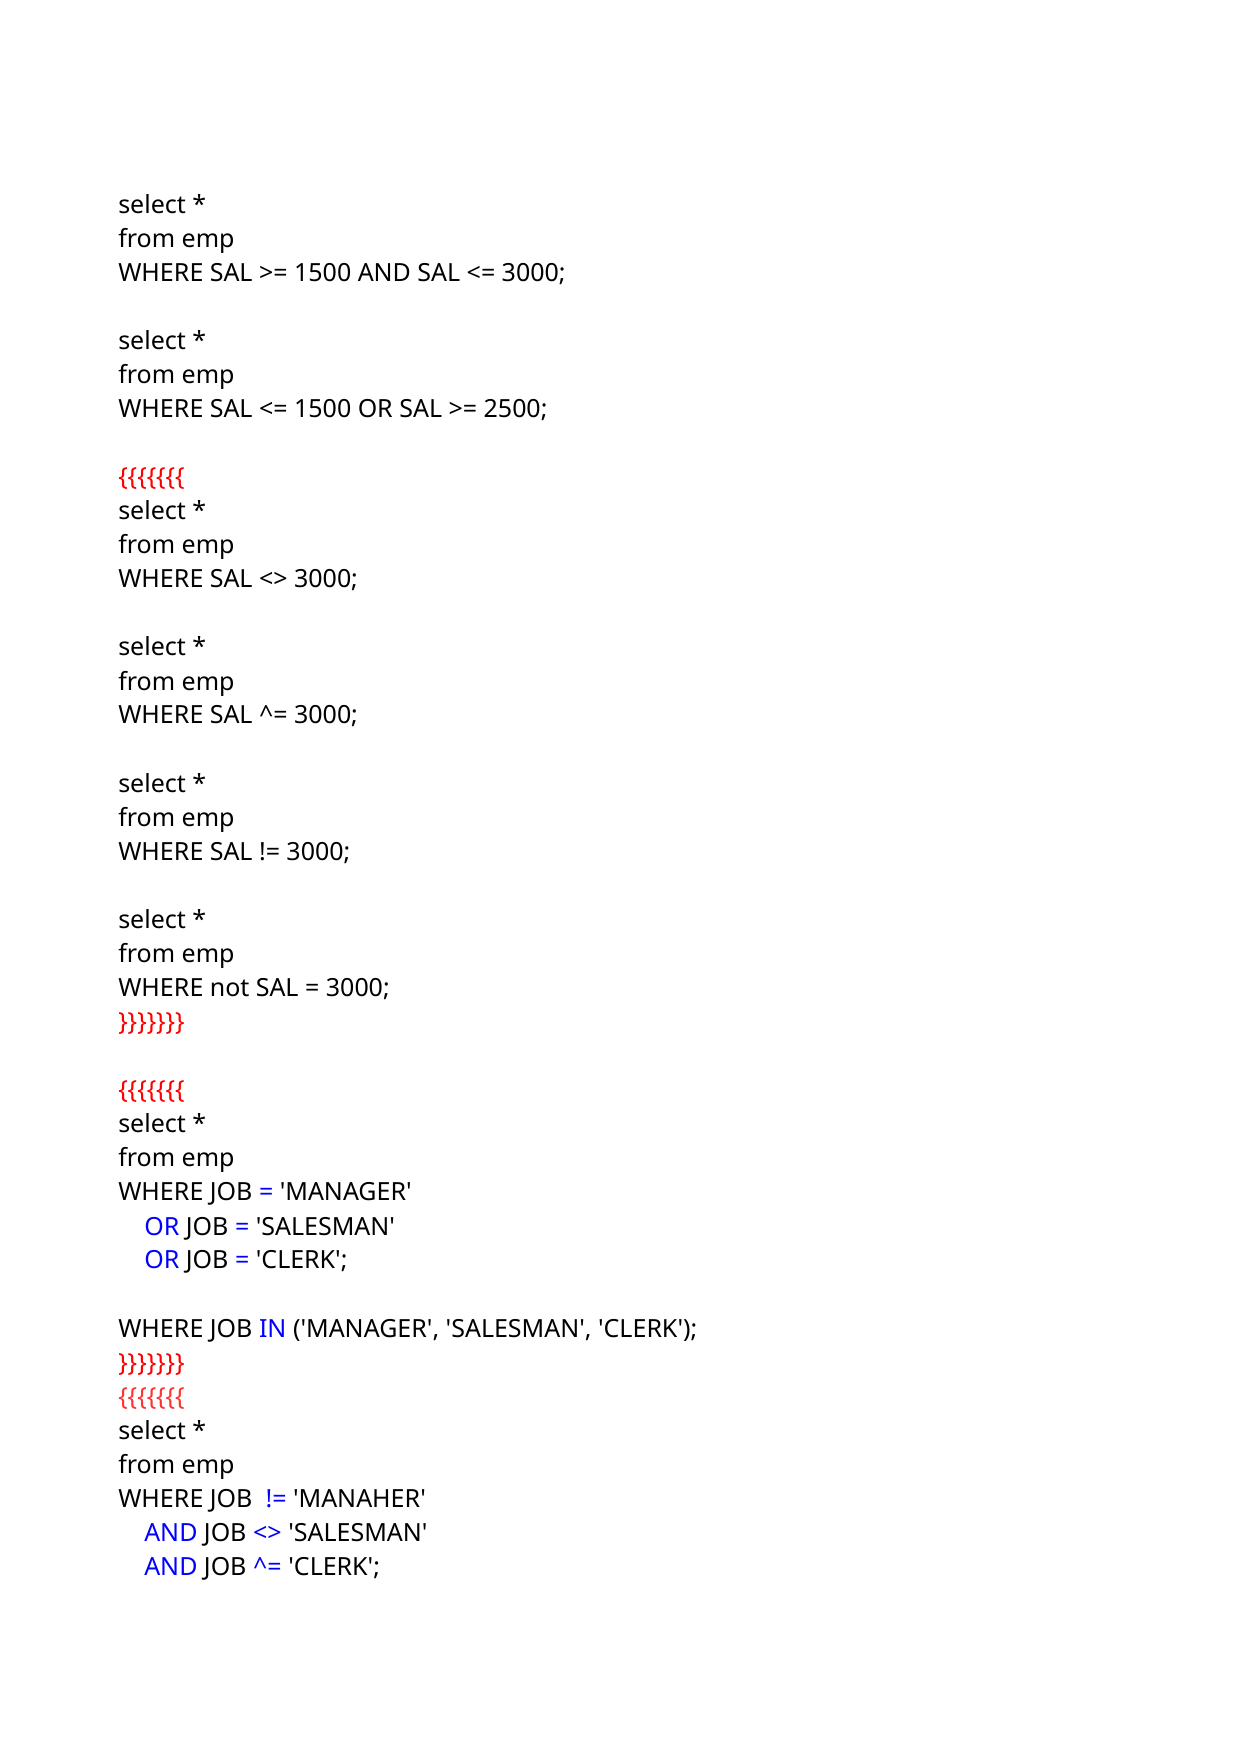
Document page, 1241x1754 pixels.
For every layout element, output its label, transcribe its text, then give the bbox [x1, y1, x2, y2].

text from emp [118, 220, 1122, 254]
text select * [118, 765, 1122, 799]
text from emp [118, 357, 1122, 391]
text from emp [118, 527, 1122, 561]
text select * [118, 1106, 1122, 1140]
text select * [118, 186, 1122, 220]
text OR JOB = 'CLERK'; [118, 1242, 1122, 1276]
text from emp [118, 1140, 1122, 1174]
text }}}}}}} [118, 1004, 1122, 1038]
text WHERE SAL != 3000; [118, 833, 1122, 867]
text from emp [118, 936, 1122, 970]
text select * [118, 493, 1122, 527]
text WHERE SAL >= 1500 AND SAL <= 3000; [118, 254, 1122, 288]
text select * [118, 629, 1122, 663]
text }}}}}}} [118, 1344, 1122, 1378]
text WHERE SAL <> 3000; [118, 561, 1122, 595]
text WHERE SAL ^= 3000; [118, 697, 1122, 731]
text {{{{{{{ [118, 1378, 1122, 1412]
text select * [118, 1412, 1122, 1447]
text WHERE JOB IN ('MANAGER', 'SALESMAN', 'CLERK'); [118, 1310, 1122, 1344]
text WHERE JOB = 'MANAGER' [118, 1174, 1122, 1208]
text from emp [118, 1447, 1122, 1481]
text WHERE SAL <= 1500 OR SAL >= 2500; [118, 391, 1122, 425]
text from emp [118, 663, 1122, 697]
text AND JOB <> 'SALESMAN' [118, 1515, 1122, 1549]
text {{{{{{{ [118, 459, 1122, 493]
text select * [118, 322, 1122, 357]
text WHERE JOB != 'MANAHER' [118, 1481, 1122, 1515]
text WHERE not SAL = 3000; [118, 970, 1122, 1004]
text {{{{{{{ [118, 1072, 1122, 1106]
text from emp [118, 799, 1122, 833]
text AND JOB ^= 'CLERK'; [118, 1549, 1122, 1583]
text OR JOB = 'SALESMAN' [118, 1208, 1122, 1242]
text select * [118, 902, 1122, 936]
